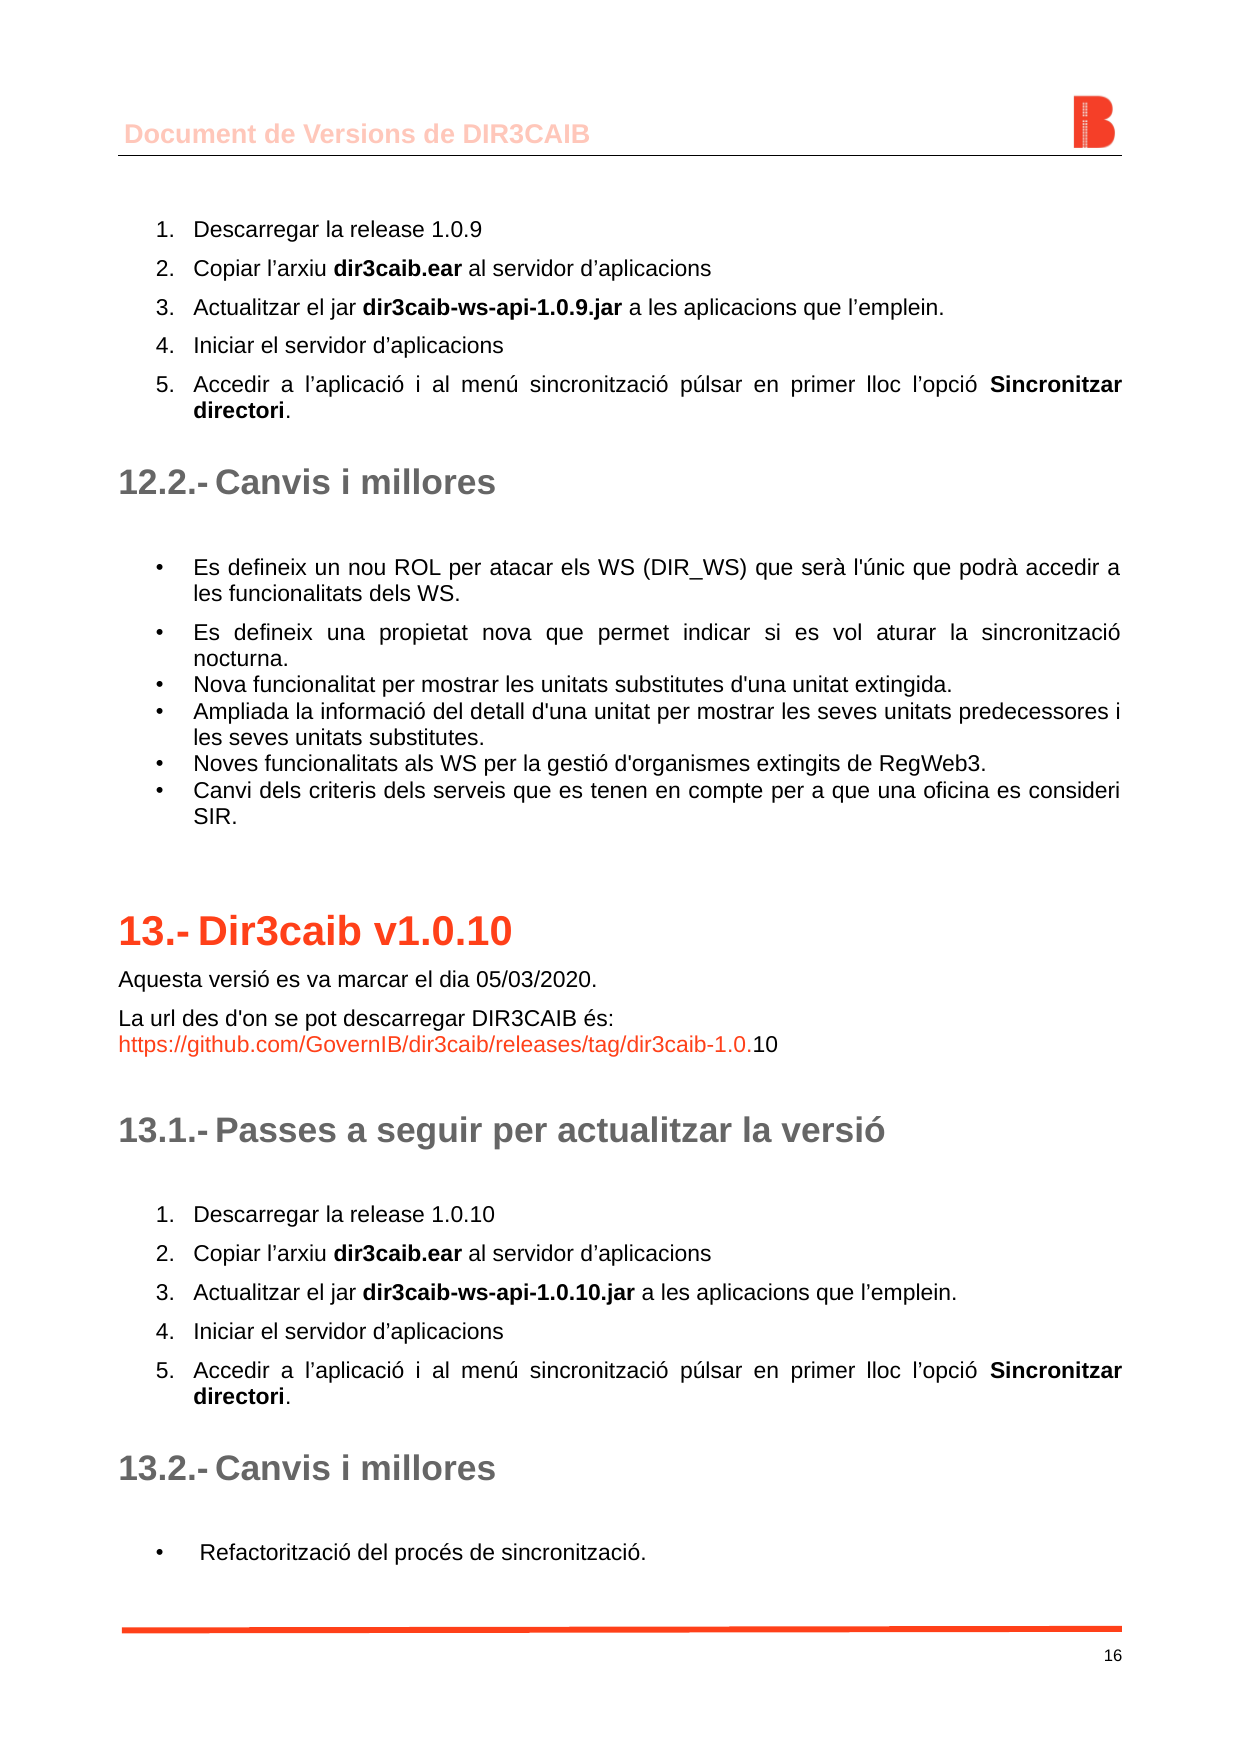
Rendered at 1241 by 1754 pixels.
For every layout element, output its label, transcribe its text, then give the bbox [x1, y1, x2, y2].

subtitle Passes a seguir per actualitzar la versió [118, 1109, 1122, 1150]
text https://github.com/GovernIB/dir3caib/releases/tag/dir3caib-1.0.10 [118, 1031, 1122, 1058]
subtitle Canvis i millores [118, 461, 1122, 502]
list Actualitzar el jar dir3caib-ws-api-1.0.10.jar a les aplicacions que l’emplein. [156, 1279, 1122, 1305]
list Canvi dels criteris dels serveis que es tenen en compte per a que una oficina es consideri SIR. [156, 777, 1122, 829]
list Iniciar el servidor d’aplicacions [156, 1318, 1122, 1344]
list Refactorització del procés de sincronització. [156, 1539, 1122, 1565]
list Descarregar la release 1.0.9 [156, 216, 1122, 242]
list Noves funcionalitats als WS per la gestió d'organismes extingits de RegWeb3. [156, 750, 1122, 777]
list Copiar l’arxiu dir3caib.ear al servidor d’aplicacions [156, 254, 1122, 281]
subtitle Canvis i millores [118, 1447, 1122, 1488]
list Ampliada la informació del detall d'una unitat per mostrar les seves unitats predecessores i les seves unitats substitutes. [156, 698, 1122, 750]
list Es defineix un nou ROL per atacar els WS (DIR_WS) que serà l'únic que podrà accedir a les funcionalitats dels WS. [156, 553, 1122, 606]
list Iniciar el servidor d’aplicacions [156, 332, 1122, 359]
list Copiar l’arxiu dir3caib.ear al servidor d’aplicacions [156, 1240, 1122, 1266]
list Nova funcionalitat per mostrar les unitats substitutes d'una unitat extingida. [156, 671, 1122, 698]
list Descarregar la release 1.0.10 [156, 1201, 1122, 1228]
list Accedir a l’aplicació i al menú sincronització púlsar en primer lloc l’opció Sincronitzar directori. [156, 1357, 1122, 1409]
subtitle Dir3caib v1.0.10 [118, 906, 1122, 954]
text Aquesta versió es va marcar el dia 05/03/2020. [118, 966, 1122, 993]
picture [1072, 94, 1117, 150]
list Actualitzar el jar dir3caib-ws-api-1.0.9.jar a les aplicacions que l’emplein. [156, 293, 1122, 320]
list Es defineix una propietat nova que permet indicar si es vol aturar la sincronització nocturna. [156, 619, 1122, 671]
text La url des d'on se pot descarregar DIR3CAIB és: [118, 1005, 1122, 1031]
list Accedir a l’aplicació i al menú sincronització púlsar en primer lloc l’opció Sincronitzar directori. [156, 371, 1122, 424]
